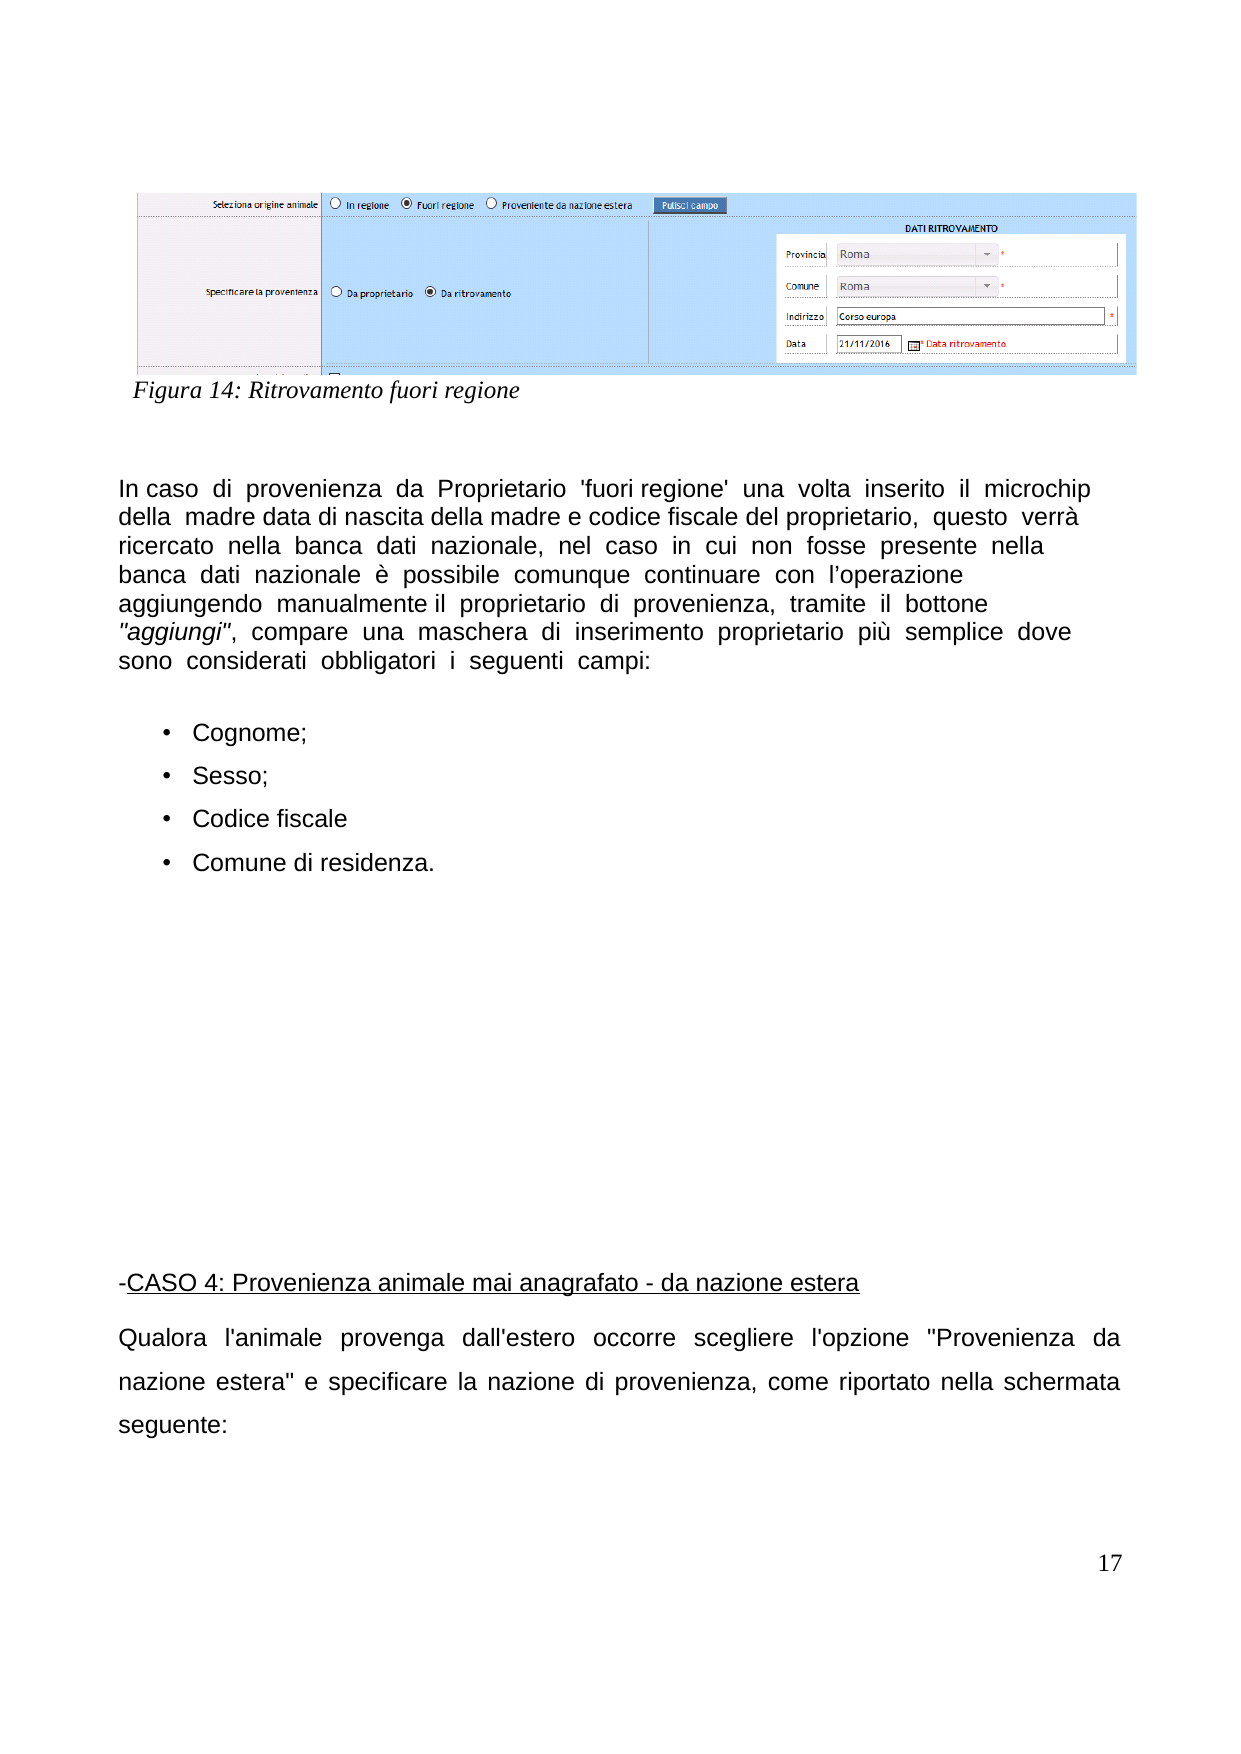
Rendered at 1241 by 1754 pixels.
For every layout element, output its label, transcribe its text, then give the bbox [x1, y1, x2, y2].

text [118, 1465, 1122, 1494]
list Cognome; [162, 718, 1122, 747]
text -CASO 4: Provenienza animale mai anagrafato - da nazione estera [118, 1268, 1122, 1297]
picture [132, 193, 1137, 375]
text Qualora l'animale provenga dall'estero occorre scegliere l'opzione "Provenienza da nazione estera" e specificare la nazione di provenienza, come riportato nella schermata seguente: [118, 1323, 1122, 1438]
list Sesso; [162, 761, 1122, 790]
list Comune di residenza. [162, 848, 1122, 877]
list Codice fiscale [162, 804, 1122, 833]
text In caso di provenienza da Proprietario 'fuori regione' una volta inserito il microchip della madre data di nascita della madre e codice fiscale del proprietario, questo verrà ricercato nella banca dati nazionale, nel caso in cui non fosse presente nella banca dati nazionale è possibile comunque continuare con l’operazione aggiungendo manualmente il proprietario di provenienza, tramite il bottone "aggiungi", compare una maschera di inserimento proprietario più semplice dove sono considerati obbligatori i seguenti campi: [118, 474, 1122, 675]
text Figura 14: Ritrovamento fuori regione [133, 375, 1137, 404]
